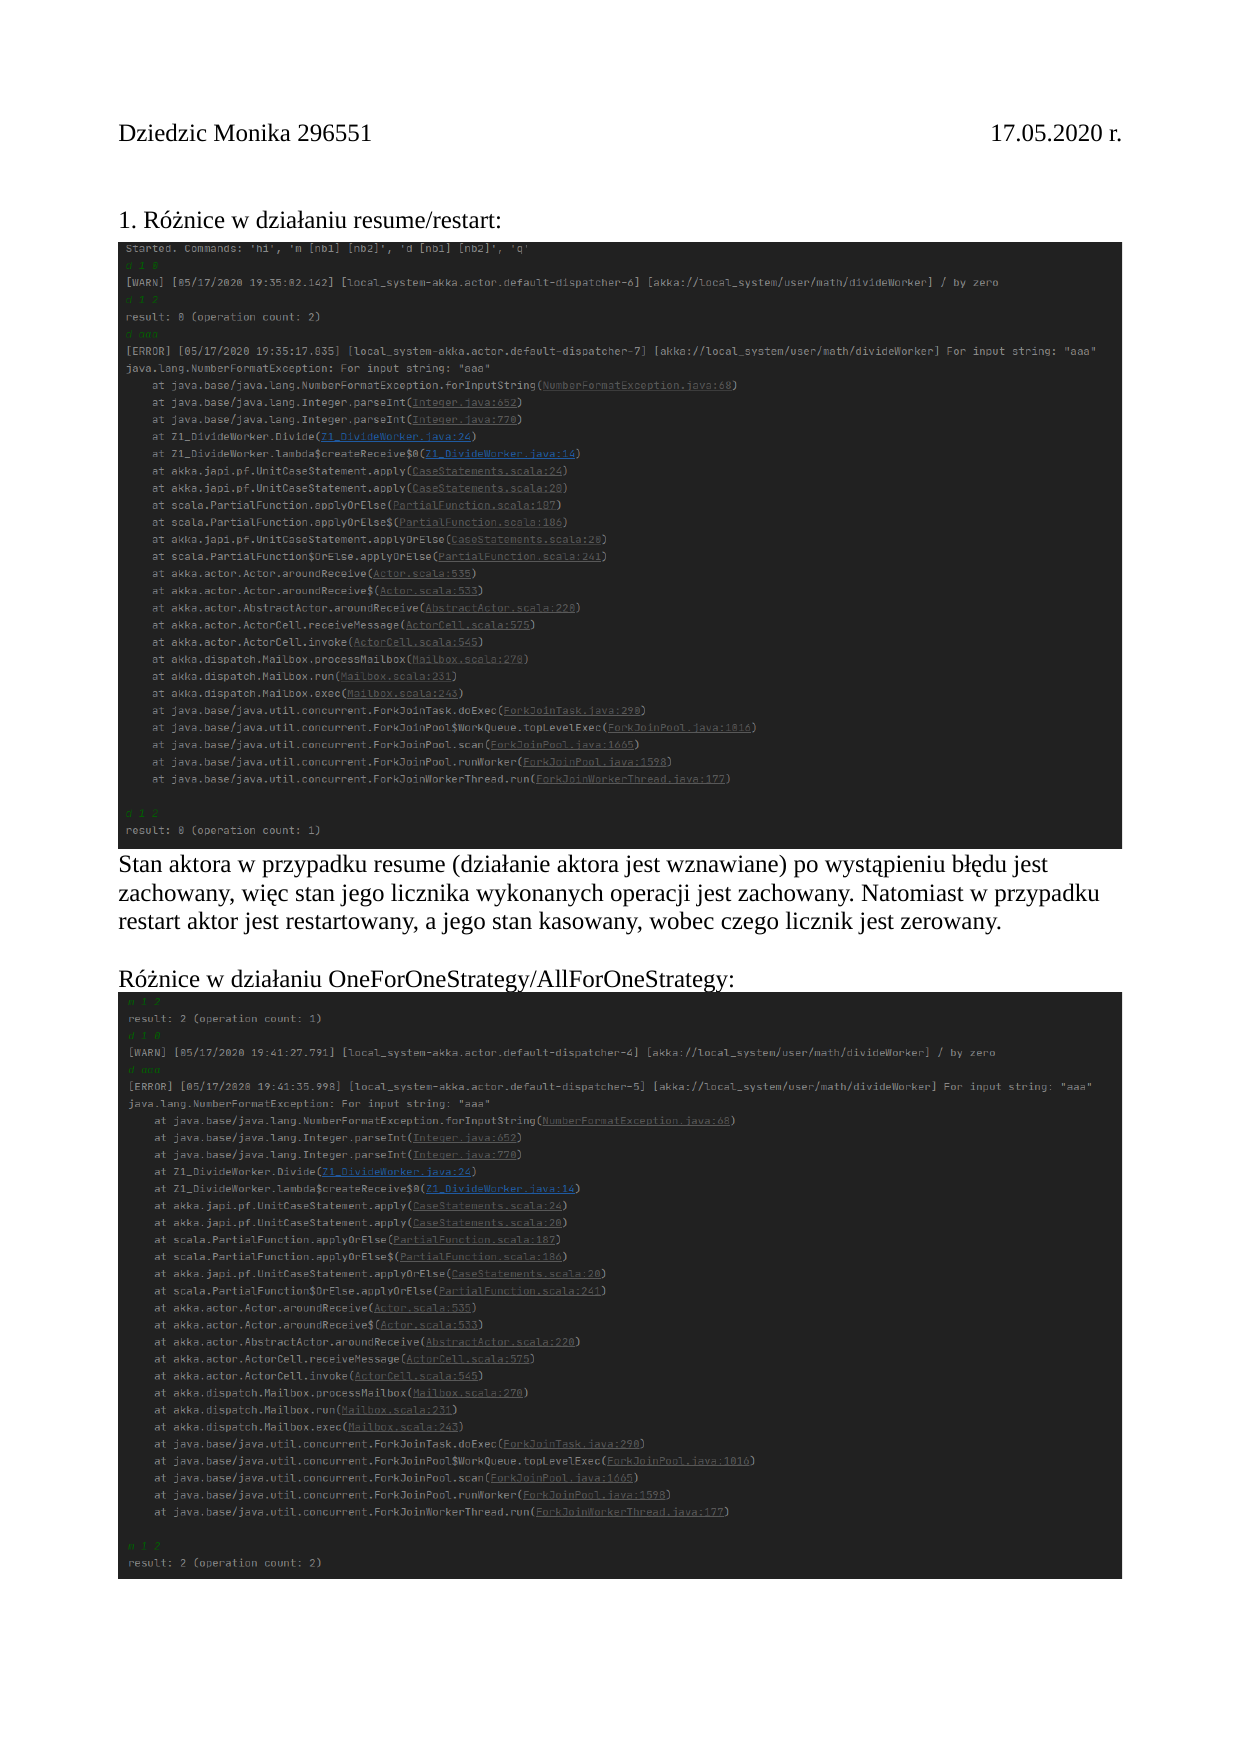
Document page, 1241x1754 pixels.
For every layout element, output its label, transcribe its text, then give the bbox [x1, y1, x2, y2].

text [118, 234, 1122, 242]
text Różnice w działaniu OneForOneStrategy/AllForOneStrategy: [118, 964, 1122, 992]
picture [118, 242, 1123, 849]
text Stan aktora w przypadku resume (działanie aktora jest wznawiane) po wystąpieniu błędu jest zachowany, więc stan jego licznika wykonanych operacji jest zachowany. Natomiast w przypadku restart aktor jest restartowany, a jego stan kasowany, wobec czego licznik jest zerowany. [118, 849, 1122, 935]
text 1. Różnice w działaniu resume/restart: [118, 205, 1122, 234]
picture [118, 992, 1123, 1579]
